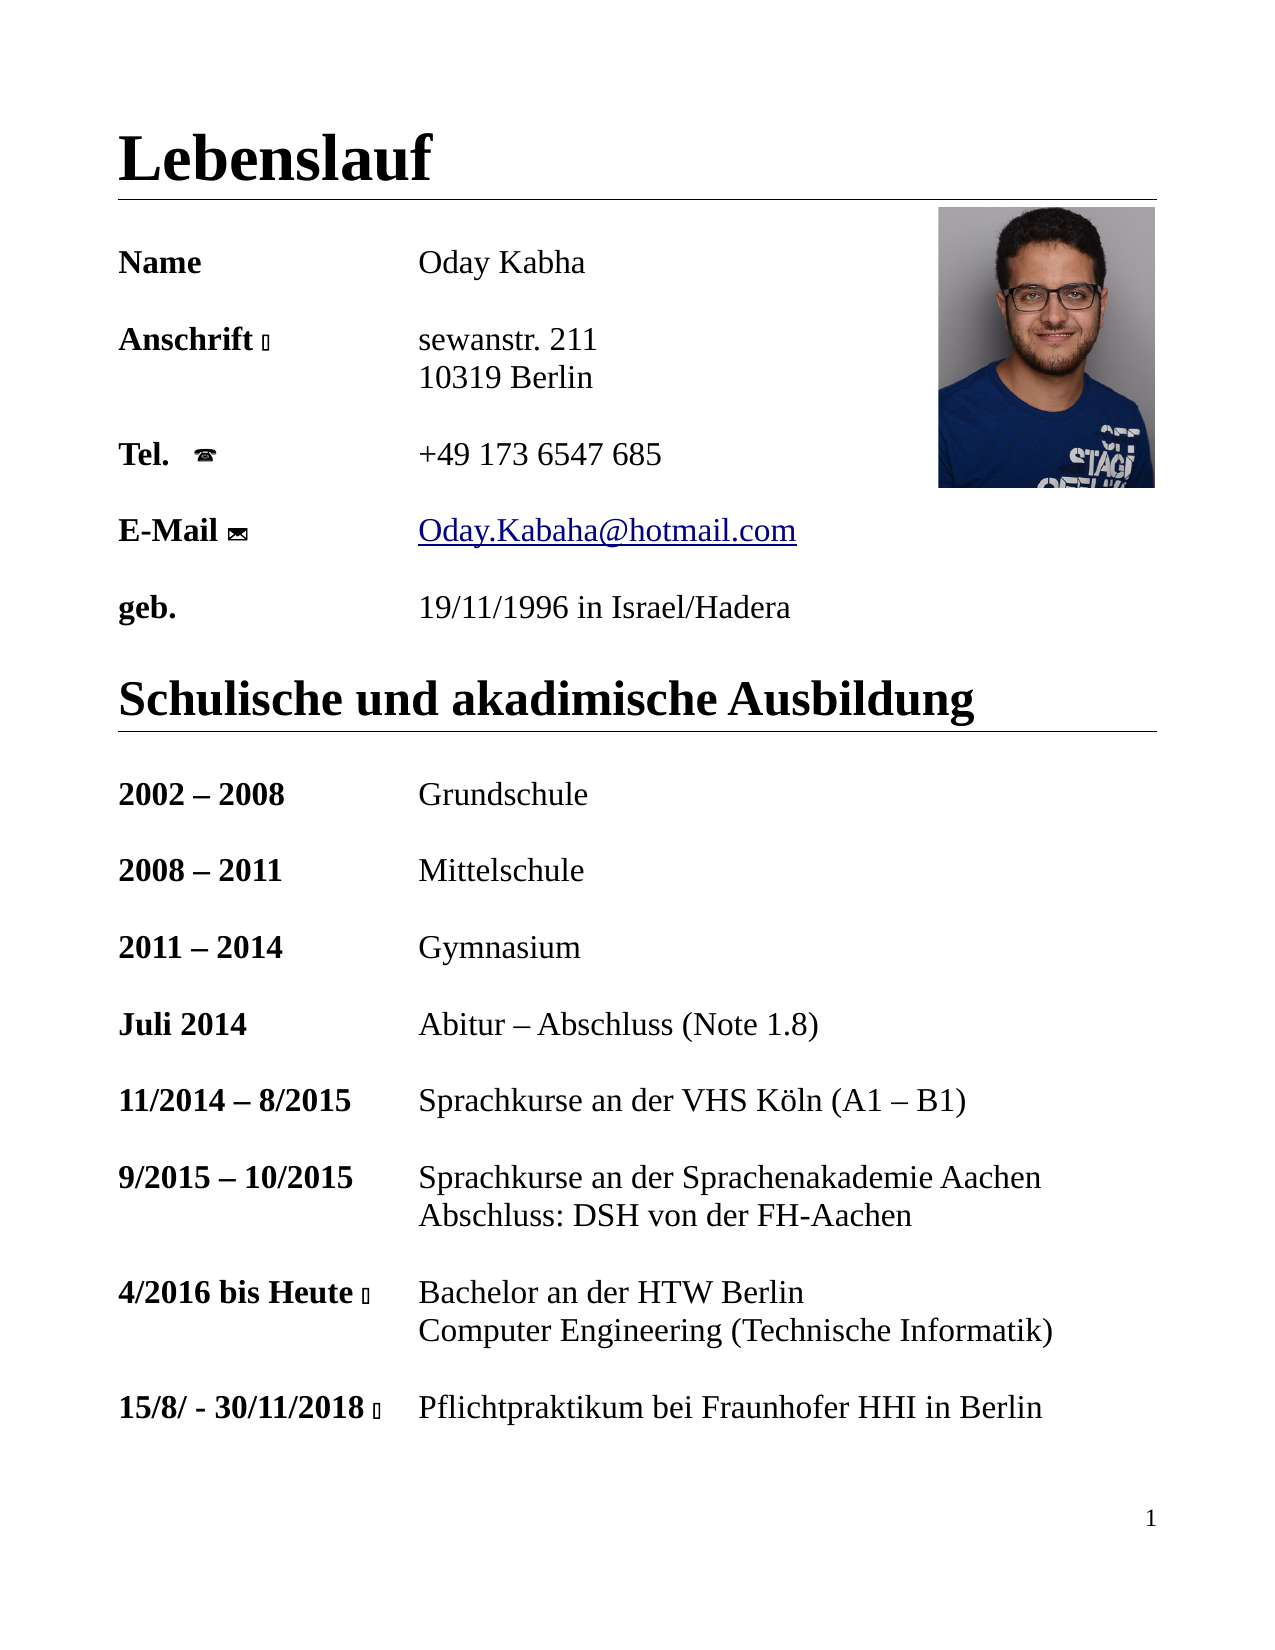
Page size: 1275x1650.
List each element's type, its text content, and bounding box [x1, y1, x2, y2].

text Computer Engineering (Technische Informatik) [118, 1311, 1157, 1349]
text Lebenslauf [118, 118, 1157, 199]
text 15/8/ - 30/11/2018 6 Pflichtpraktikum bei Fraunhofer HHI in Berlin [118, 1387, 1157, 1426]
text Anschrift - sewanstr. 211 10319 Berlin [118, 319, 938, 396]
text 2008 – 2011 Mittelschule [118, 851, 1157, 889]
text 4/2016 bis Heute 6 Bachelor an der HTW Berlin [118, 1272, 1157, 1311]
text Schulische und akadimische Ausbildung [118, 669, 1157, 731]
text 2002 – 2008 Grundschule [118, 774, 1157, 812]
text 9/2015 – 10/2015 Sprachkurse an der Sprachenakademie Aachen Abschluss: DSH von der FH-Aachen [118, 1157, 1157, 1234]
text Tel. ( +49 173 6547 685 [118, 434, 938, 472]
text geb. 19/11/1996 in Israel/Hadera [118, 587, 1157, 626]
text Name Oday Kabha [118, 242, 938, 281]
text Juli 2014 Abitur – Abschluss (Note 1.8) [118, 1004, 1157, 1042]
text 2011 – 2014 Gymnasium [118, 927, 1157, 966]
text E-Mail * Oday.Kabaha@hotmail.com [118, 511, 1157, 549]
text 11/2014 – 8/2015 Sprachkurse an der VHS Köln (A1 – B1) [118, 1081, 1157, 1119]
picture [938, 207, 1155, 488]
